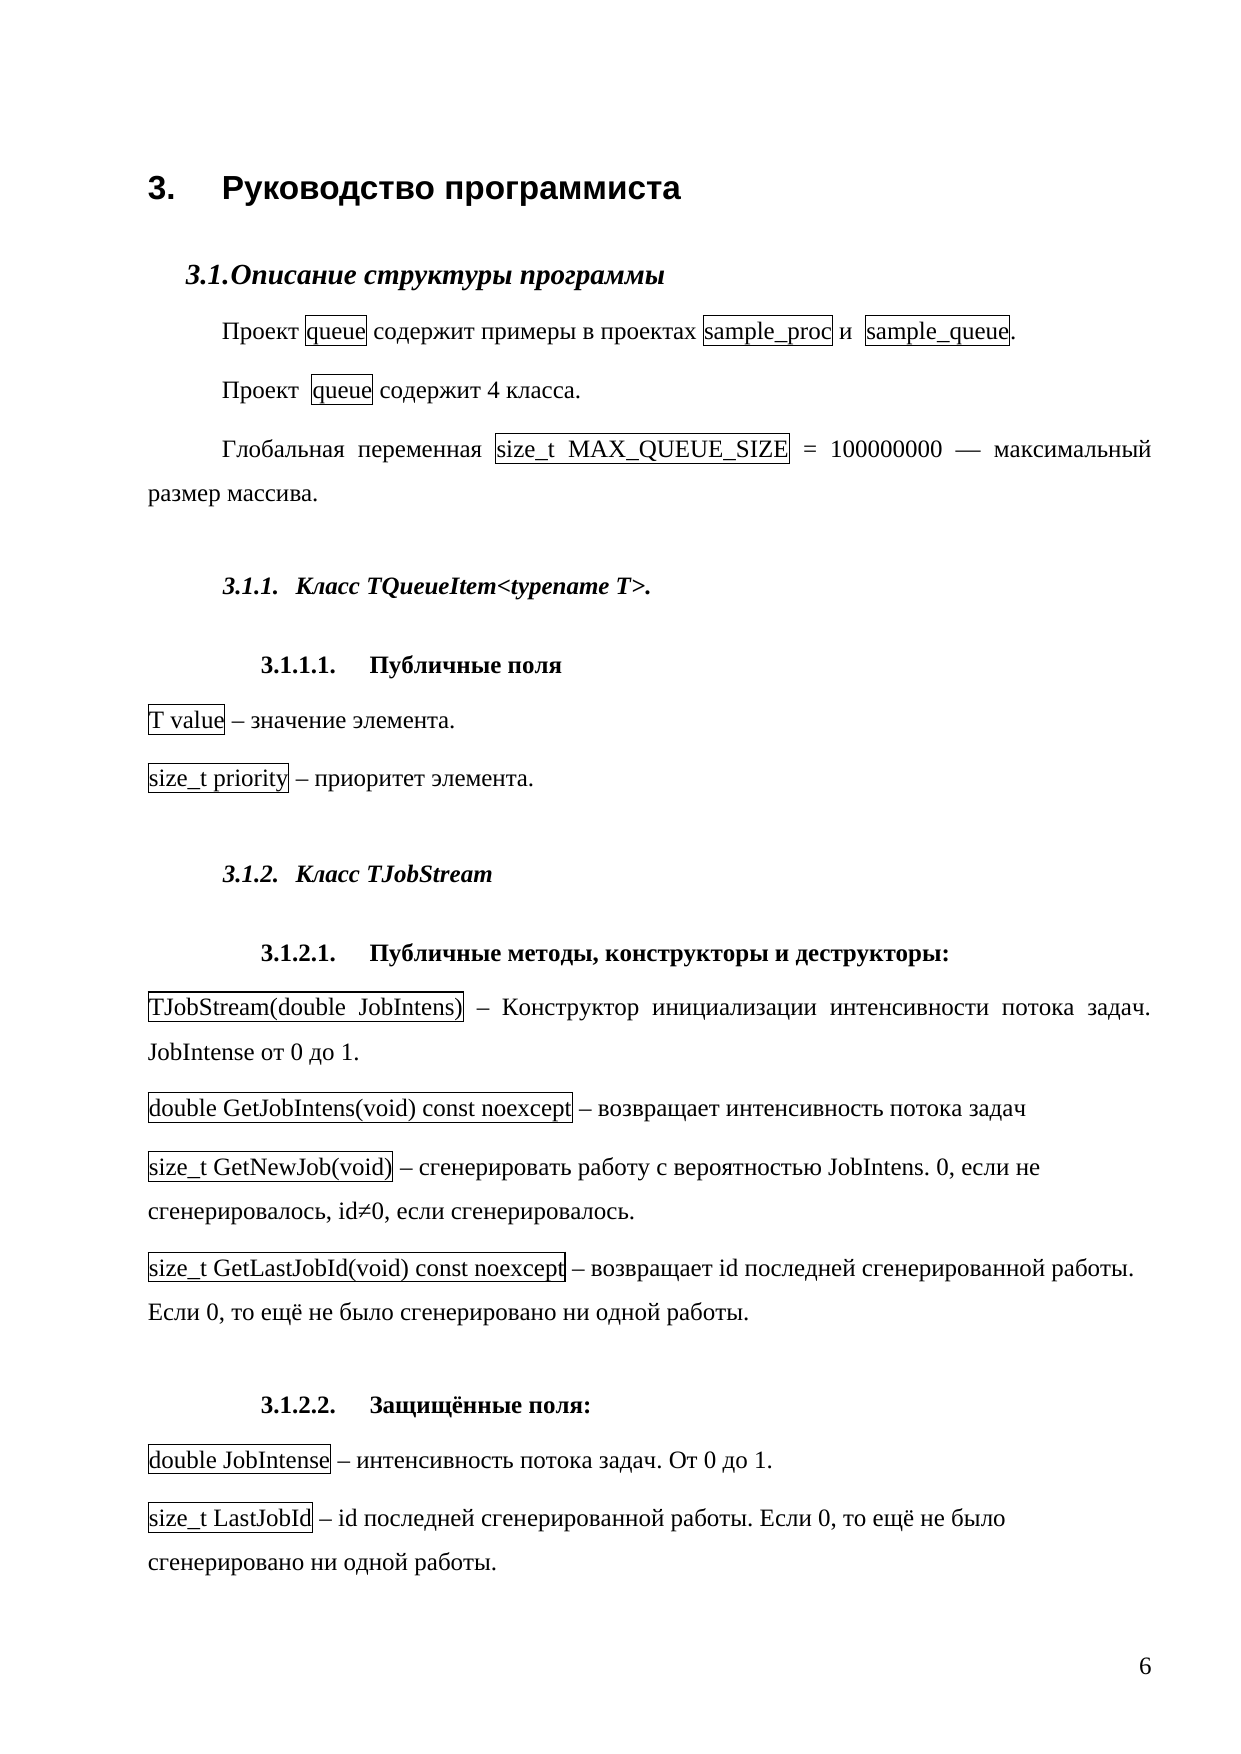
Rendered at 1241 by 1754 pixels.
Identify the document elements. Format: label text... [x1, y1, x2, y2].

text Проект queue содержит примеры в проектах sample_proc и sample_queue. [866, 316, 1009, 345]
subtitle – интенсивность потока задач. От 0 до 1. [331, 1444, 1152, 1474]
subtitle Описание структуры программы [186, 257, 1152, 291]
subtitle Публичные методы, конструкторы и деструкторы: [261, 938, 1152, 967]
subtitle size_t GetLastJobId(void) const noexcept – возвращает id последней сгенерированной работы. Если 0, то ещё не было сгенерировано ни одной работы. [148, 1252, 1152, 1326]
text Проект queue содержит примеры в проектах sample_proc и sample_queue. [148, 315, 305, 346]
subtitle Класс TJobStream [223, 859, 1152, 888]
text Глобальная переменная size_t MAX_QUEUE_SIZE = 100000000 — максимальный размер массива. [148, 433, 1152, 507]
text Проект queue содержит примеры в проектах sample_proc и sample_queue. [1010, 315, 1152, 346]
subtitle Класс TQueueItem<typename T>. [223, 571, 1152, 600]
subtitle TJobStream(double JobIntens) – Конструктор инициализации интенсивности потока задач. JobIntense от 0 до 1. [148, 991, 1152, 1065]
text queue [312, 375, 372, 404]
subtitle T value [149, 705, 224, 734]
subtitle double GetJobIntens(void) const noexcept [149, 1093, 572, 1122]
text Проект queue содержит примеры в проектах sample_proc и sample_queue. [306, 316, 366, 345]
subtitle – приоритет элемента. [289, 762, 1152, 793]
subtitle size_t priority [149, 764, 288, 792]
text содержит 4 класса. [373, 374, 1152, 405]
subtitle size_t LastJobId – id последней сгенерированной работы. Если 0, то ещё не было сгенерировано ни одной работы. [148, 1502, 1152, 1576]
text Проект queue содержит примеры в проектах sample_proc и sample_queue. [367, 315, 703, 346]
text Проект [148, 374, 311, 405]
subtitle Защищённые поля: [261, 1390, 1152, 1419]
subtitle double JobIntense [149, 1445, 330, 1473]
subtitle – возвращает интенсивность потока задач [573, 1092, 1152, 1123]
subtitle Публичные поля [261, 650, 1152, 679]
text Проект queue содержит примеры в проектах sample_proc и sample_queue. [704, 316, 832, 345]
subtitle size_t GetNewJob(void) – сгенерировать работу с вероятностью JobIntens. 0, если не сгенерировалось, id≠0, если сгенерировалось. [148, 1151, 1152, 1225]
subtitle – значение элемента. [225, 704, 1152, 735]
subtitle Руководство программиста [148, 168, 1152, 207]
